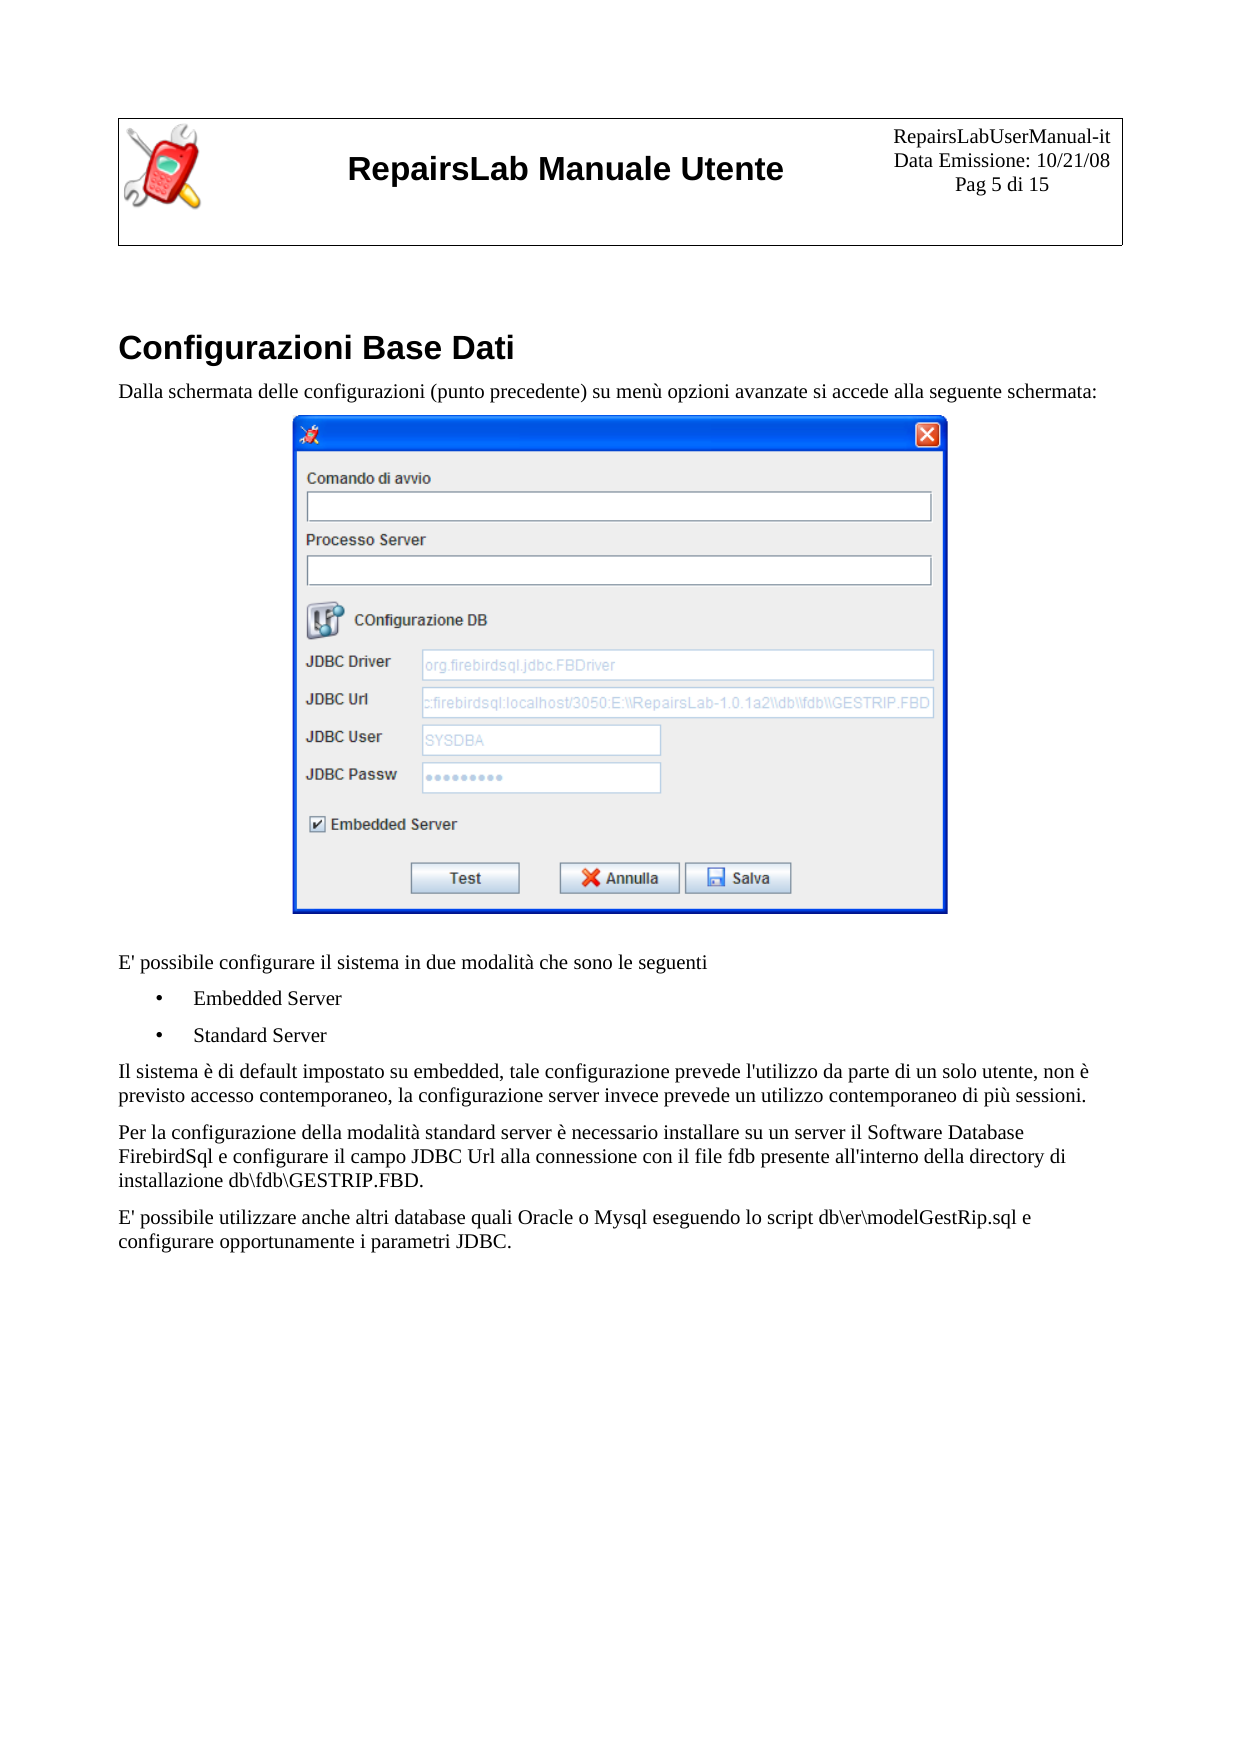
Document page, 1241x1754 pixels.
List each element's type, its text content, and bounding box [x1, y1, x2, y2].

picture [292, 415, 948, 914]
text Per la configurazione della modalità standard server è necessario installare su un server il Software Database FirebirdSql e configurare il campo JDBC Url alla connessione con il file fdb presente all'interno della directory di installazione db\fdb\GESTRIP.FBD. [118, 1120, 1122, 1192]
subtitle Configurazioni Base Dati [118, 328, 1122, 367]
list Standard Server [156, 1023, 1122, 1047]
text Il sistema è di default impostato su embedded, tale configurazione prevede l'utilizzo da parte di un solo utente, non è previsto accesso contemporaneo, la configurazione server invece prevede un utilizzo contemporaneo di più sessioni. [118, 1059, 1122, 1107]
text E' possibile configurare il sistema in due modalità che sono le seguenti [118, 950, 1122, 974]
text E' possibile utilizzare anche altri database quali Oracle o Mysql eseguendo lo script db\er\modelGestRip.sql e configurare opportunamente i parametri JDBC. [118, 1205, 1122, 1253]
text Dalla schermata delle configurazioni (punto precedente) su menù opzioni avanzate si accede alla seguente schermata: [118, 379, 1122, 403]
list Embedded Server [156, 986, 1122, 1010]
picture [123, 123, 202, 211]
